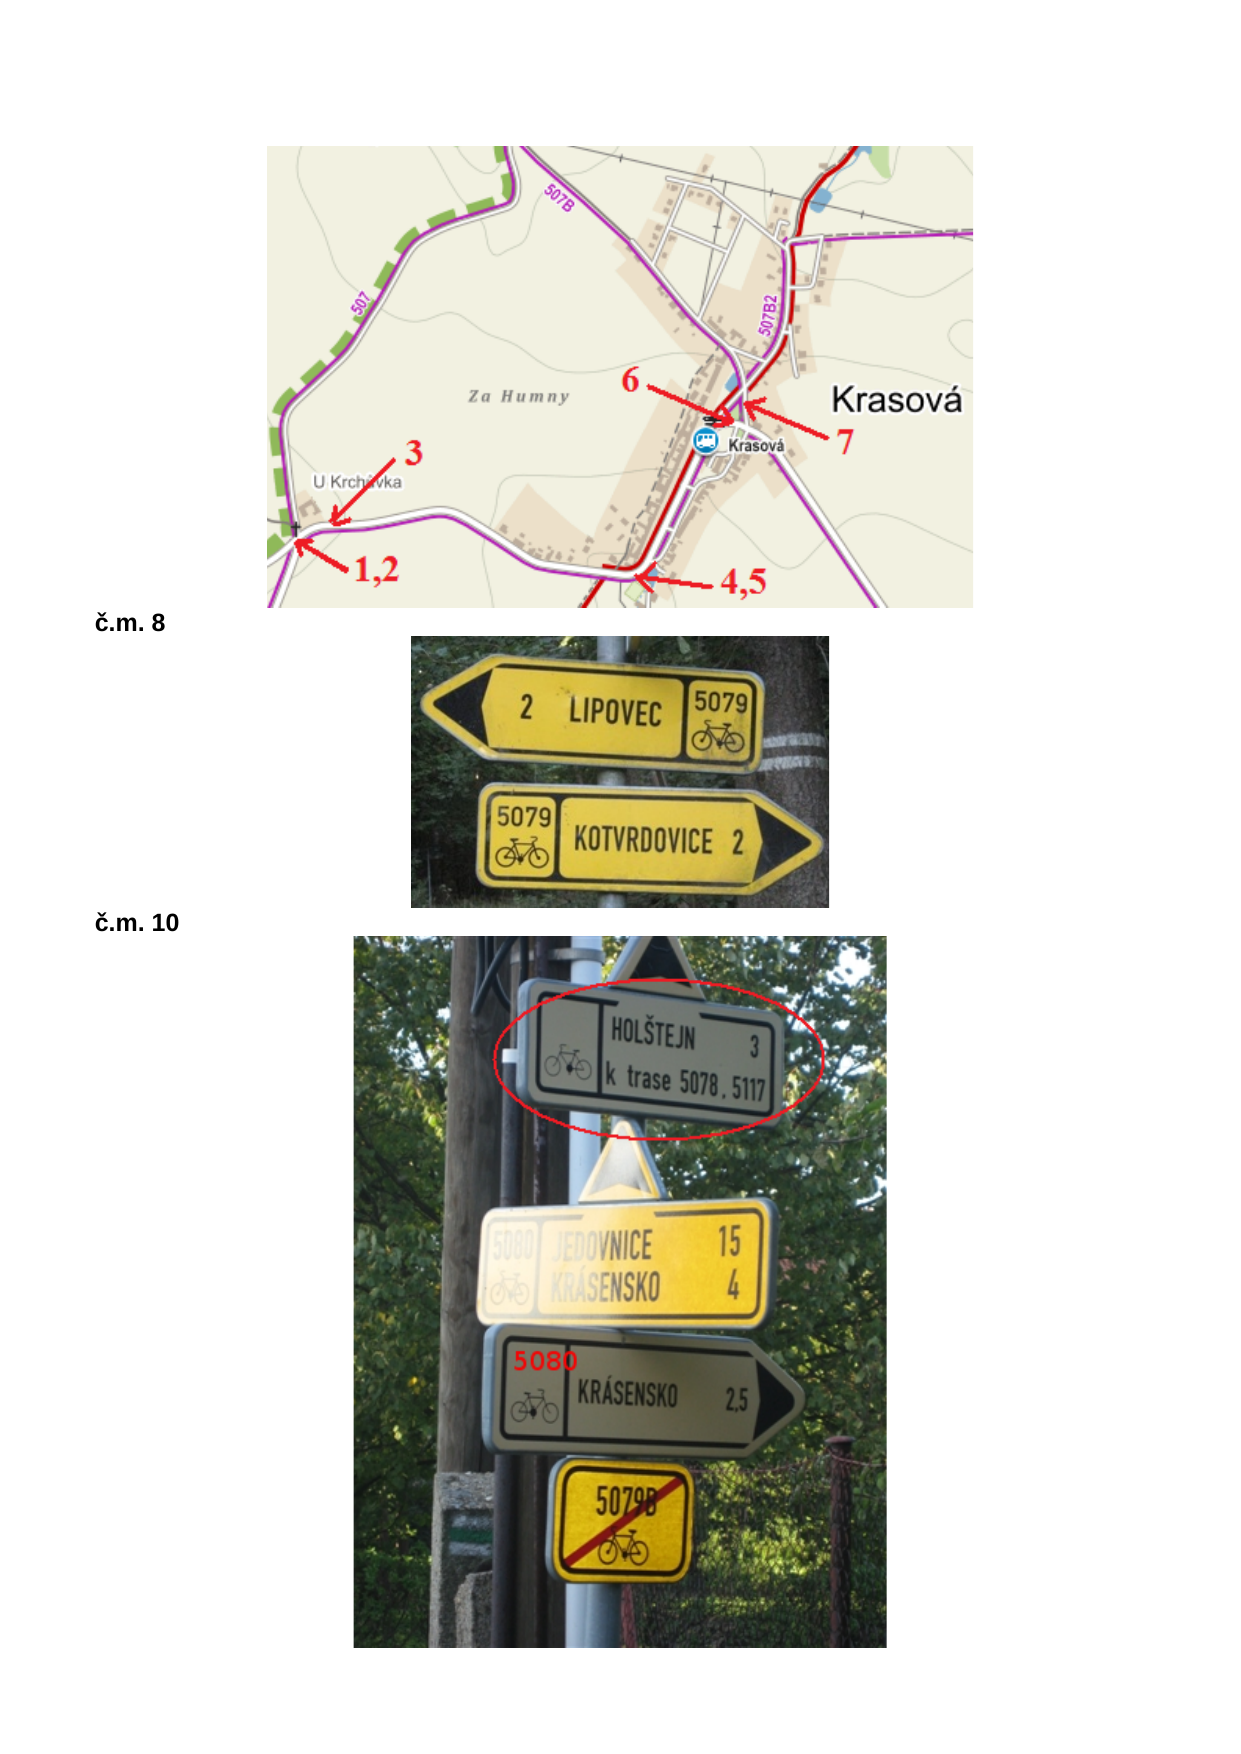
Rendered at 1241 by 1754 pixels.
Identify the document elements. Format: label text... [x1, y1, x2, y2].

picture [353, 936, 887, 1648]
picture [411, 636, 830, 908]
text č.m. 8 [94, 147, 1146, 637]
text č.m. 10 [94, 637, 1146, 936]
picture [267, 146, 974, 608]
